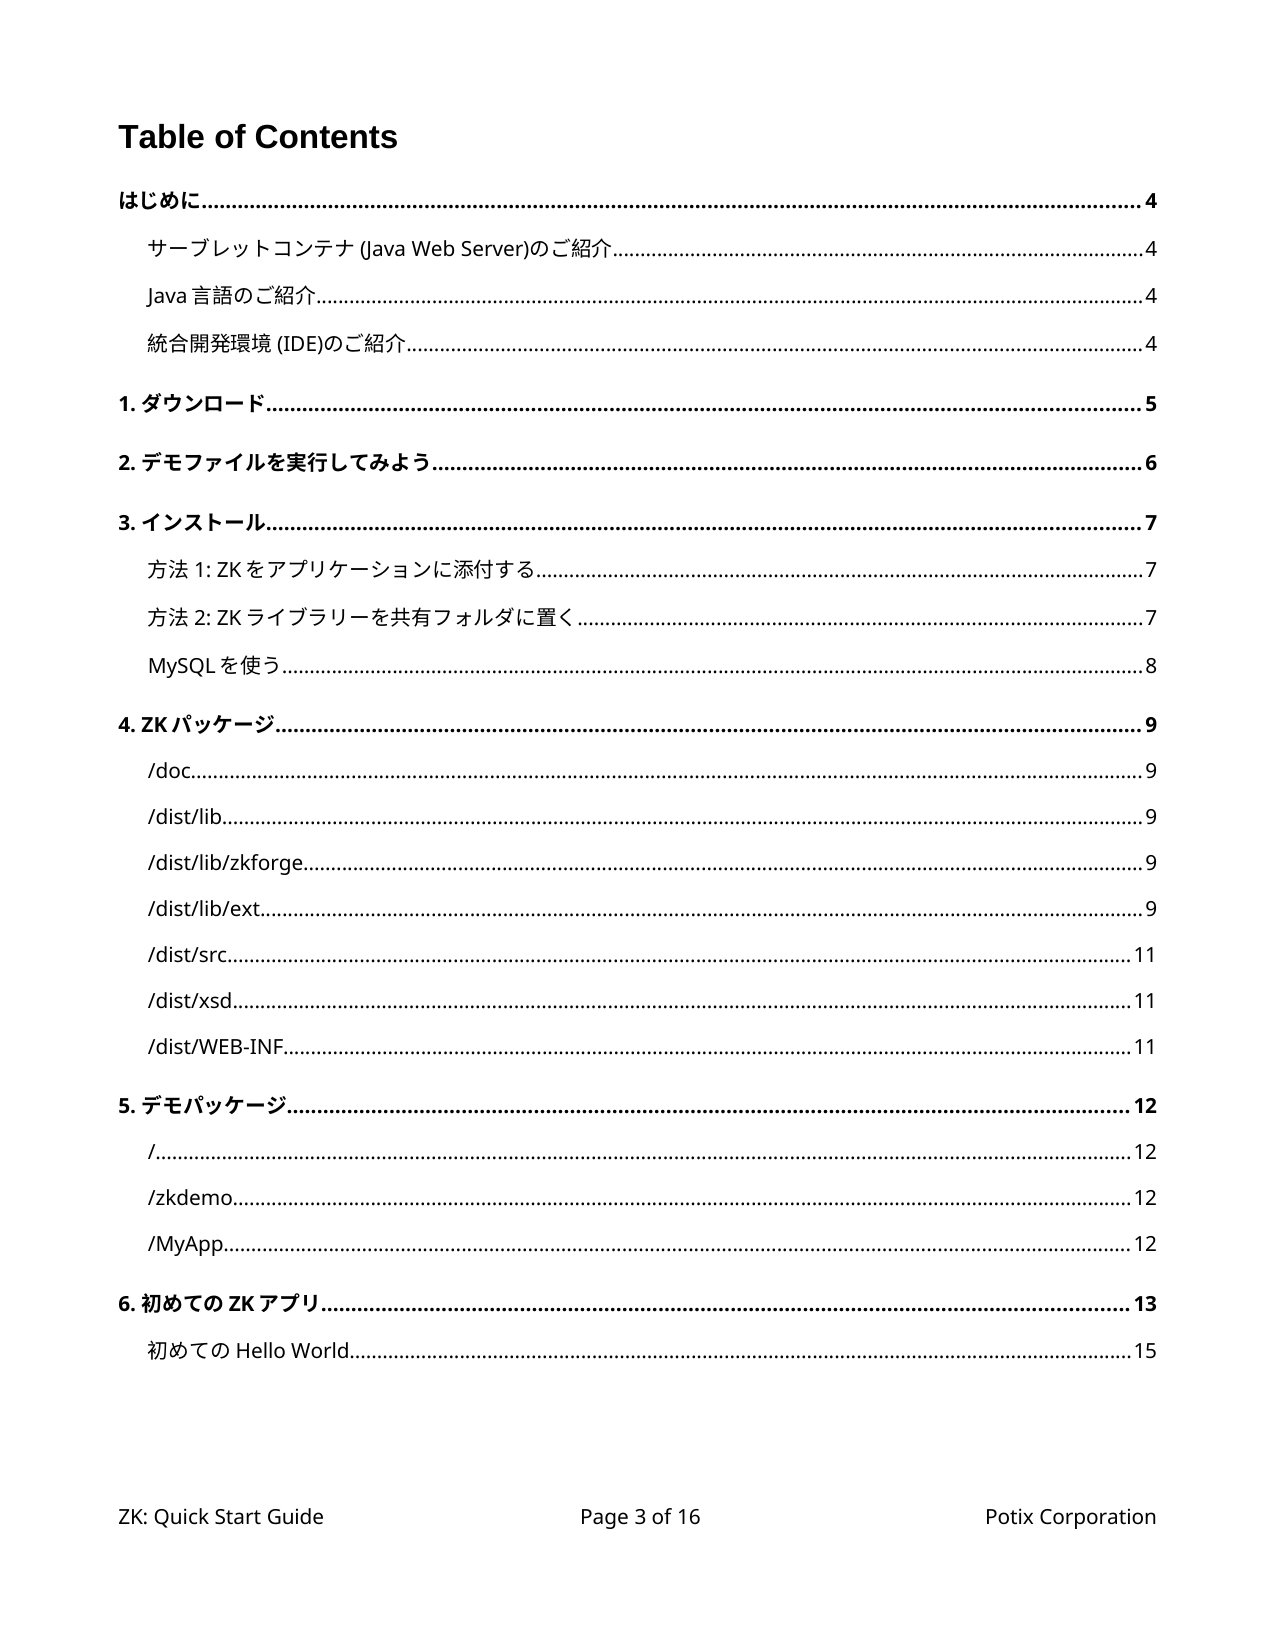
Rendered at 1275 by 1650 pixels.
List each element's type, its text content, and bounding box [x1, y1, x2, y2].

text 3. インストール 7 [118, 506, 1157, 536]
text /dist/lib/zkforge 9 [148, 848, 1157, 877]
text 2. デモファイルを実行してみよう 6 [118, 447, 1157, 477]
text /zkdemo 12 [148, 1183, 1157, 1212]
text 4. ZKパッケージ 9 [118, 709, 1157, 739]
text /dist/lib 9 [148, 802, 1157, 831]
text 6. 初めてのZKアプリ 13 [118, 1287, 1157, 1317]
text サーブレットコンテナ (Java Web Server)のご紹介 4 [148, 232, 1157, 262]
text 1. ダウンロード 5 [118, 387, 1157, 417]
text /dist/xsd 11 [148, 986, 1157, 1014]
text 方法 1: ZKをアプリケーションに添付する 7 [148, 554, 1157, 584]
subtitle Table of Contents [118, 118, 1157, 155]
text はじめに 4 [118, 184, 1157, 214]
text 5. デモパッケージ 12 [118, 1090, 1157, 1120]
text /doc 9 [148, 756, 1157, 785]
text /MyApp 12 [148, 1229, 1157, 1258]
text MySQLを使う 8 [148, 649, 1157, 679]
text /dist/src 11 [148, 940, 1157, 968]
text /dist/WEB-INF 11 [148, 1032, 1157, 1060]
text 方法 2: ZKライブラリーを共有フォルダに置く 7 [148, 602, 1157, 632]
text 統合開発環境 (IDE)のご紹介 4 [148, 328, 1157, 358]
text / 12 [148, 1137, 1157, 1166]
text /dist/lib/ext 9 [148, 894, 1157, 922]
text 初めての Hello World 15 [148, 1335, 1157, 1365]
text Java言語のご紹介 4 [148, 280, 1157, 310]
